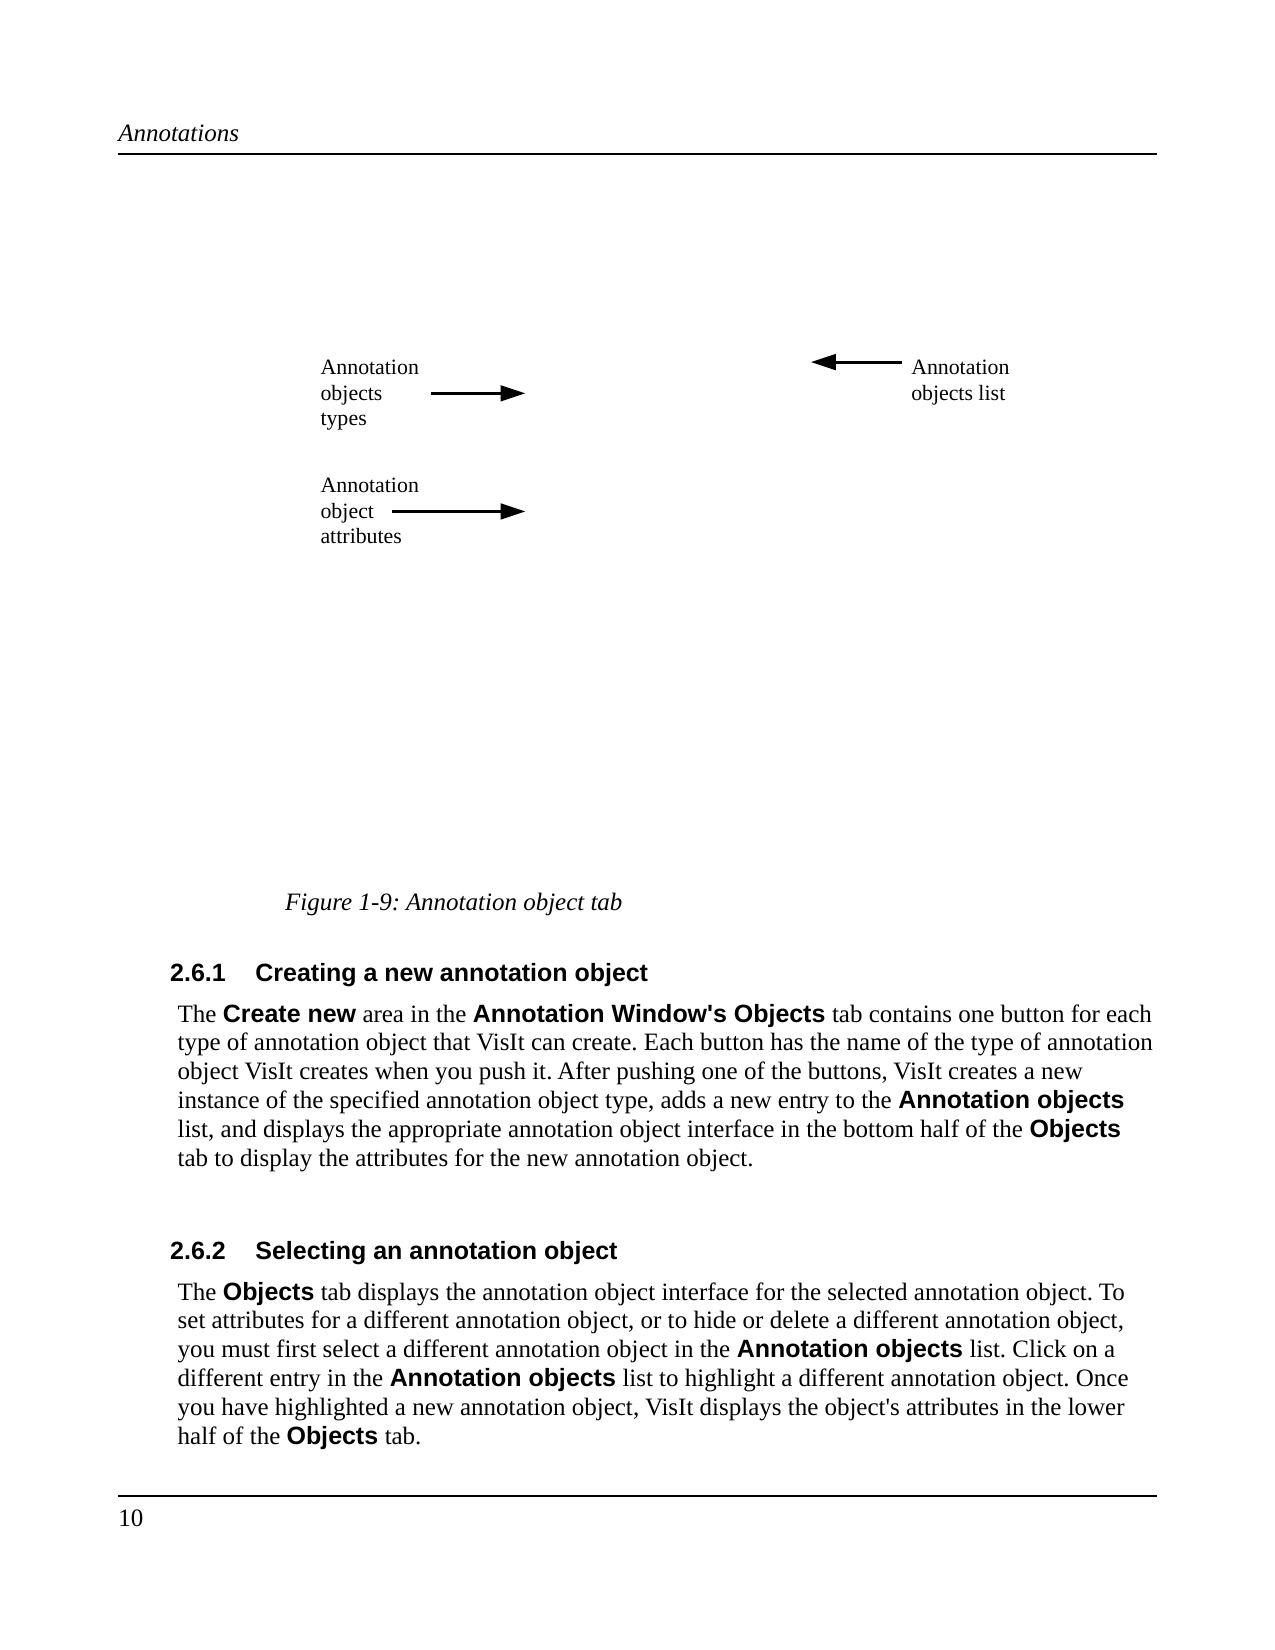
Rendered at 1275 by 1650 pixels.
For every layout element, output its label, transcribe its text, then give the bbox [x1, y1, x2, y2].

text The Create new area in the Annotation Window's Objects tab contains one button for each type of annotation object that VisIt can create. Each button has the name of the type of annotation object VisIt creates when you push it. After pushing one of the buttons, VisIt creates a new instance of the specified annotation object type, adds a new entry to the Annotation objects list, and displays the appropriate annotation object interface in the bottom half of the Objects tab to display the attributes for the new annotation object. [177, 999, 1157, 1171]
subtitle Creating a new annotation object [163, 185, 1157, 987]
text Figure 1-9: Annotation object tab [285, 209, 1035, 916]
subtitle Selecting an annotation object [163, 1236, 1157, 1265]
text The Objects tab displays the annotation object interface for the selected annotation object. To set attributes for a different annotation object, or to hide or delete a different annotation object, you must first select a different annotation object in the Annotation objects list. Click on a different entry in the Annotation objects list to highlight a different annotation object. Once you have highlighted a new annotation object, VisIt displays the object's attributes in the lower half of the Objects tab. [177, 1277, 1157, 1449]
